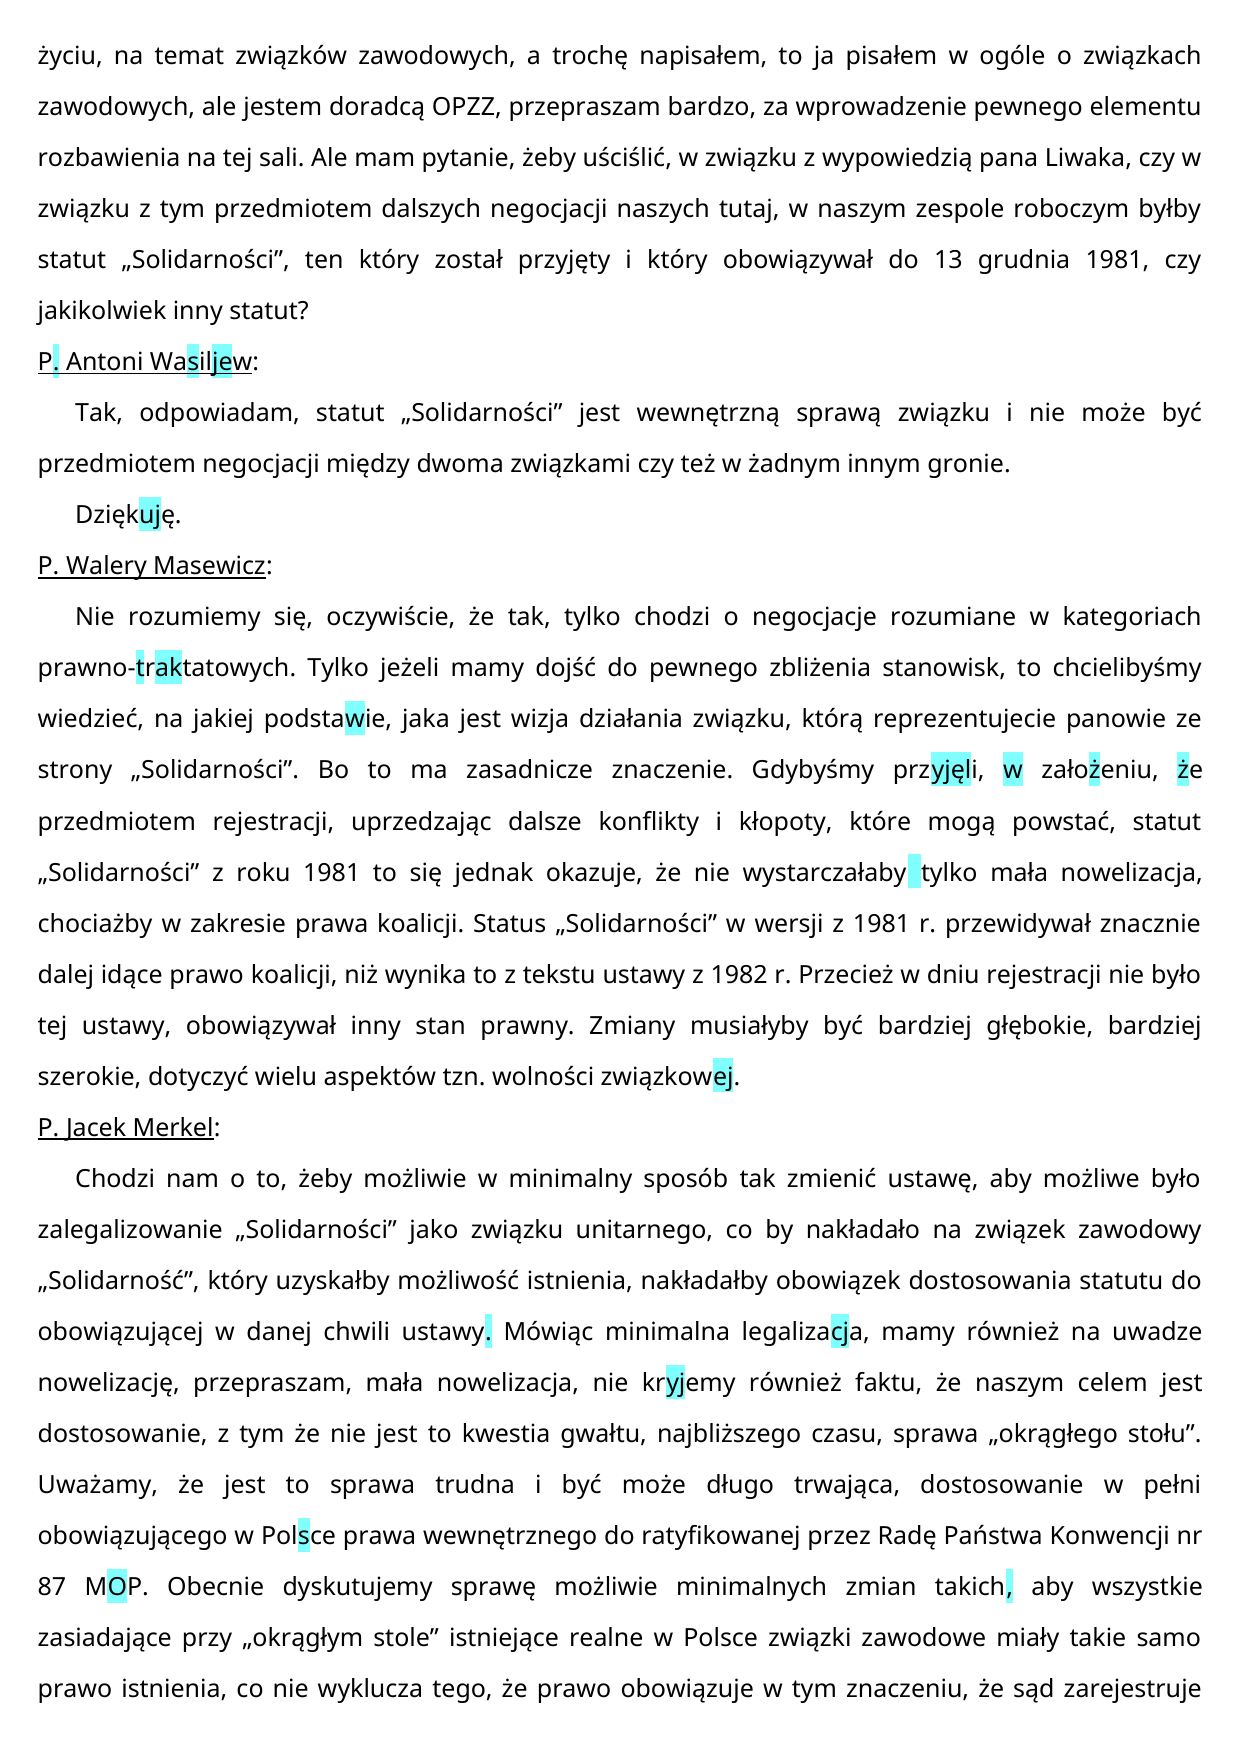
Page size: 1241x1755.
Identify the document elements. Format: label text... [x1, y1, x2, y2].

text Dziękuję. [37, 497, 1203, 531]
text P. Antoni Wasiljew: [37, 344, 1203, 378]
text życiu, na temat związków zawodowych, a trochę napisałem, to ja pisałem w ogóle o związkach zawodowych, ale jestem doradcą OPZZ, przepraszam bardzo, za wprowadzenie pewnego elementu rozbawienia na tej sali. Ale mam pytanie, żeby uściślić, w związku z wypowiedzią pana Liwaka, czy w związku z tym przedmiotem dalszych negocjacji naszych tutaj, w naszym zespole roboczym byłby statut „Solidarności”, ten który został przyjęty i który obowiązywał do 13 grudnia 1981, czy jakikolwiek inny statut? [37, 37, 1203, 327]
text Tak, odpowiadam, statut „Solidarności” jest wewnętrzną sprawą związku i nie może być przedmiotem negocjacji między dwoma związkami czy też w żadnym innym gronie. [37, 395, 1203, 480]
text P. Walery Masewicz: [37, 548, 1203, 582]
text Nie rozumiemy się, oczywiście, że tak, tylko chodzi o negocjacje rozumiane w kategoriach prawno-traktatowych. Tylko jeżeli mamy dojść do pewnego zbliżenia stanowisk, to chcielibyśmy wiedzieć, na jakiej podstawie, jaka jest wizja działania związku, którą reprezentujecie panowie ze strony „Solidarności”. Bo to ma zasadnicze znaczenie. Gdybyśmy przyjęli, w założeniu, że przedmiotem rejestracji, uprzedzając dalsze konflikty i kłopoty, które mogą powstać, statut „Solidarności” z roku 1981 to się jednak okazuje, że nie wystarczałaby tylko mała nowelizacja, chociażby w zakresie prawa koalicji. Status „Solidarności” w wersji z 1981 r. przewidywał znacznie dalej idące prawo koalicji, niż wynika to z tekstu ustawy z 1982 r. Przecież w dniu rejestracji nie było tej ustawy, obowiązywał inny stan prawny. Zmiany musiałyby być bardziej głębokie, bardziej szerokie, dotyczyć wielu aspektów tzn. wolności związkowej. [37, 599, 1203, 1092]
text Chodzi nam o to, żeby możliwie w minimalny sposób tak zmienić ustawę, aby możliwe było zalegalizowanie „Solidarności” jako związku unitarnego, co by nakładało na związek zawodowy „Solidarność”, który uzyskałby możliwość istnienia, nakładałby obowiązek dostosowania statutu do obowiązującej w danej chwili ustawy. Mówiąc minimalna legalizacja, mamy również na uwadze nowelizację, przepraszam, mała nowelizacja, nie kryjemy również faktu, że naszym celem jest dostosowanie, z tym że nie jest to kwestia gwałtu, najbliższego czasu, sprawa „okrągłego stołu”. Uważamy, że jest to sprawa trudna i być może długo trwająca, dostosowanie w pełni obowiązującego w Polsce prawa wewnętrznego do ratyfikowanej przez Radę Państwa Konwencji nr 87 MOP. Obecnie dyskutujemy sprawę możliwie minimalnych zmian takich, aby wszystkie zasiadające przy „okrągłym stole” istniejące realne w Polsce związki zawodowe miały takie samo prawo istnienia, co nie wyklucza tego, że prawo obowiązuje w tym znaczeniu, że sąd zarejestruje [37, 1160, 1203, 1705]
text P. Jacek Merkel: [37, 1109, 1203, 1143]
